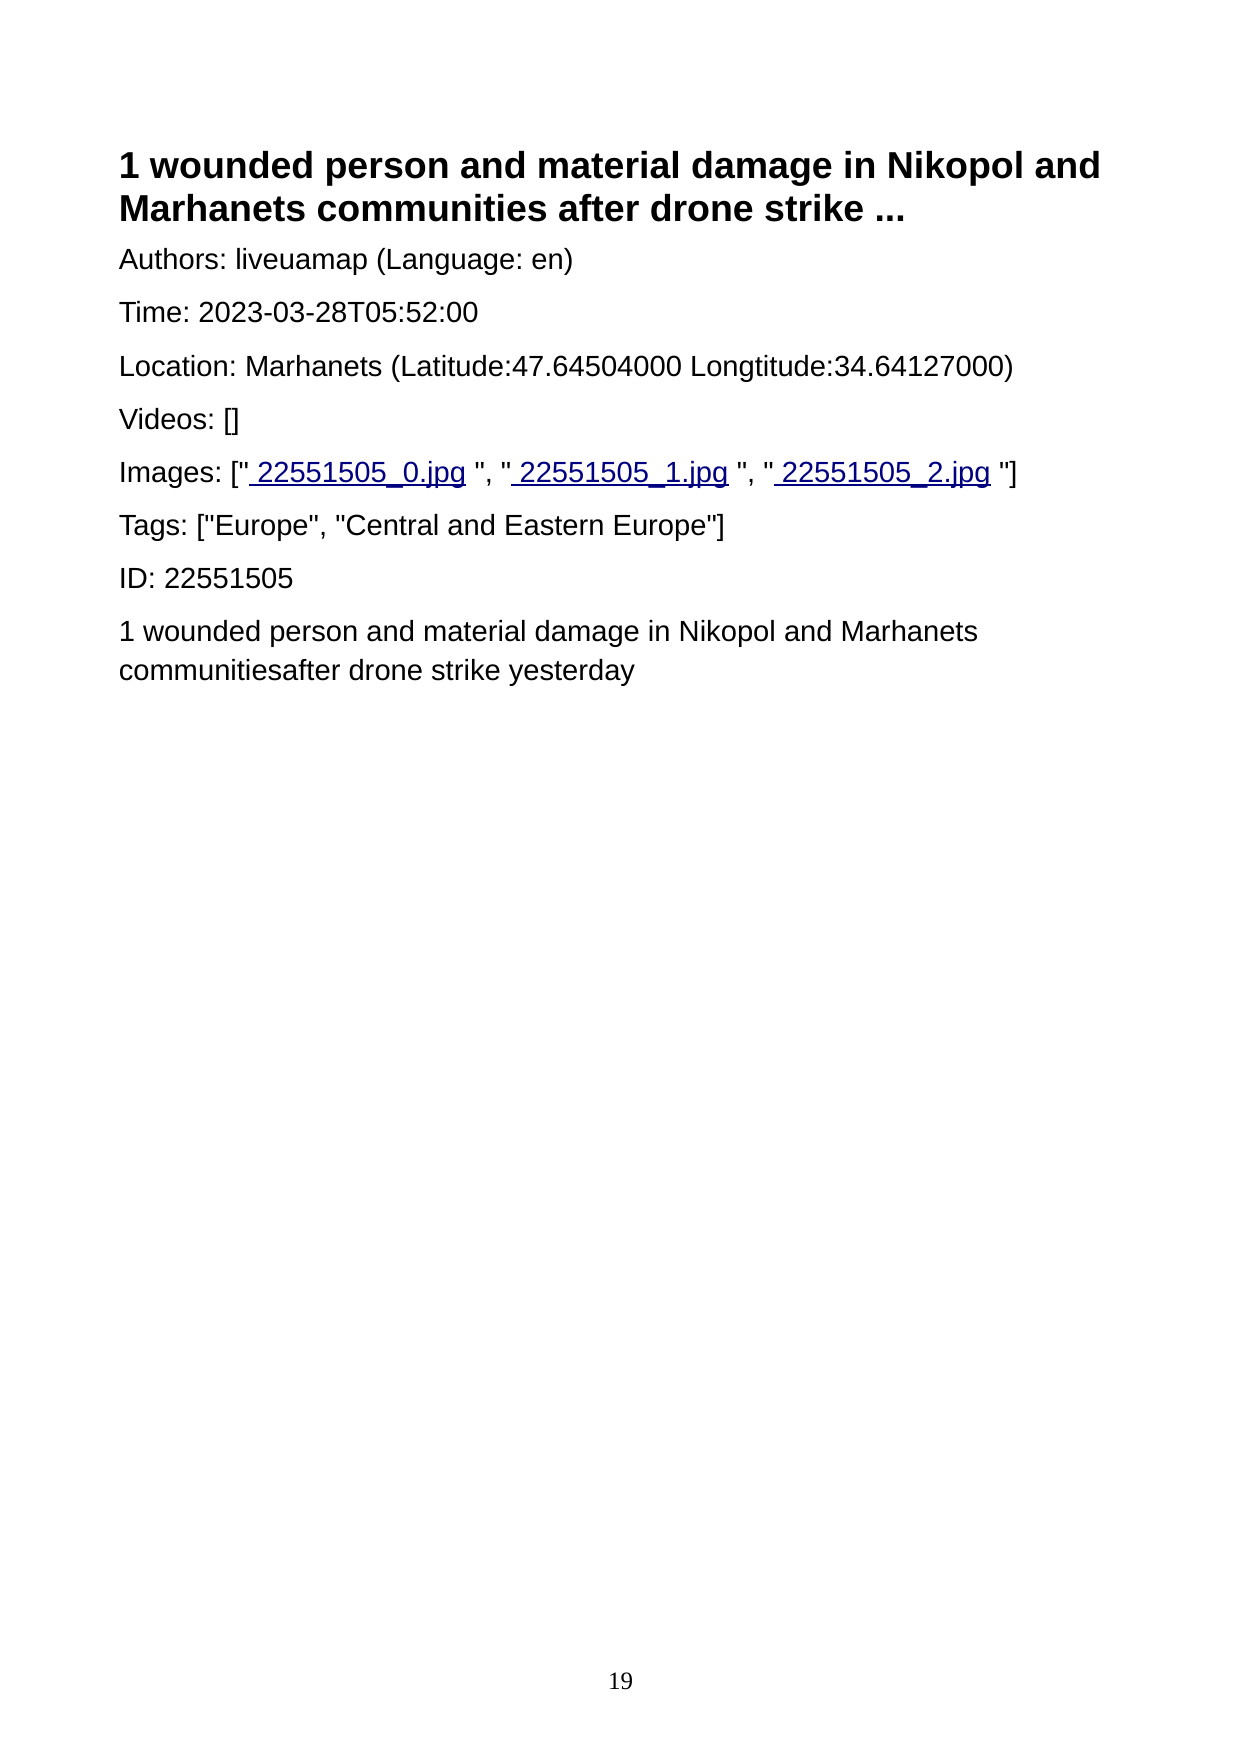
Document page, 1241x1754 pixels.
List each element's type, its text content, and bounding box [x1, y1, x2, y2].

text ID: 22551505 [118, 561, 1122, 594]
text Images: [" 22551505_0.jpg ", " 22551505_1.jpg ", " 22551505_2.jpg "] [118, 455, 1122, 488]
text Videos: [] [118, 402, 1122, 435]
text Location: Marhanets (Latitude:47.64504000 Longtitude:34.64127000) [118, 348, 1122, 382]
text Time: 2023-03-28T05:52:00 [118, 295, 1122, 329]
text 1 wounded person and material damage in Nikopol and Marhanets communitiesafter drone strike yesterday [118, 614, 1122, 686]
subtitle 1 wounded person and material damage in Nikopol and Marhanets communities after drone strike ... [118, 143, 1122, 230]
text Tags: ["Europe", "Central and Eastern Europe"] [118, 508, 1122, 541]
text Authors: liveuamap (Language: en) [118, 242, 1122, 276]
